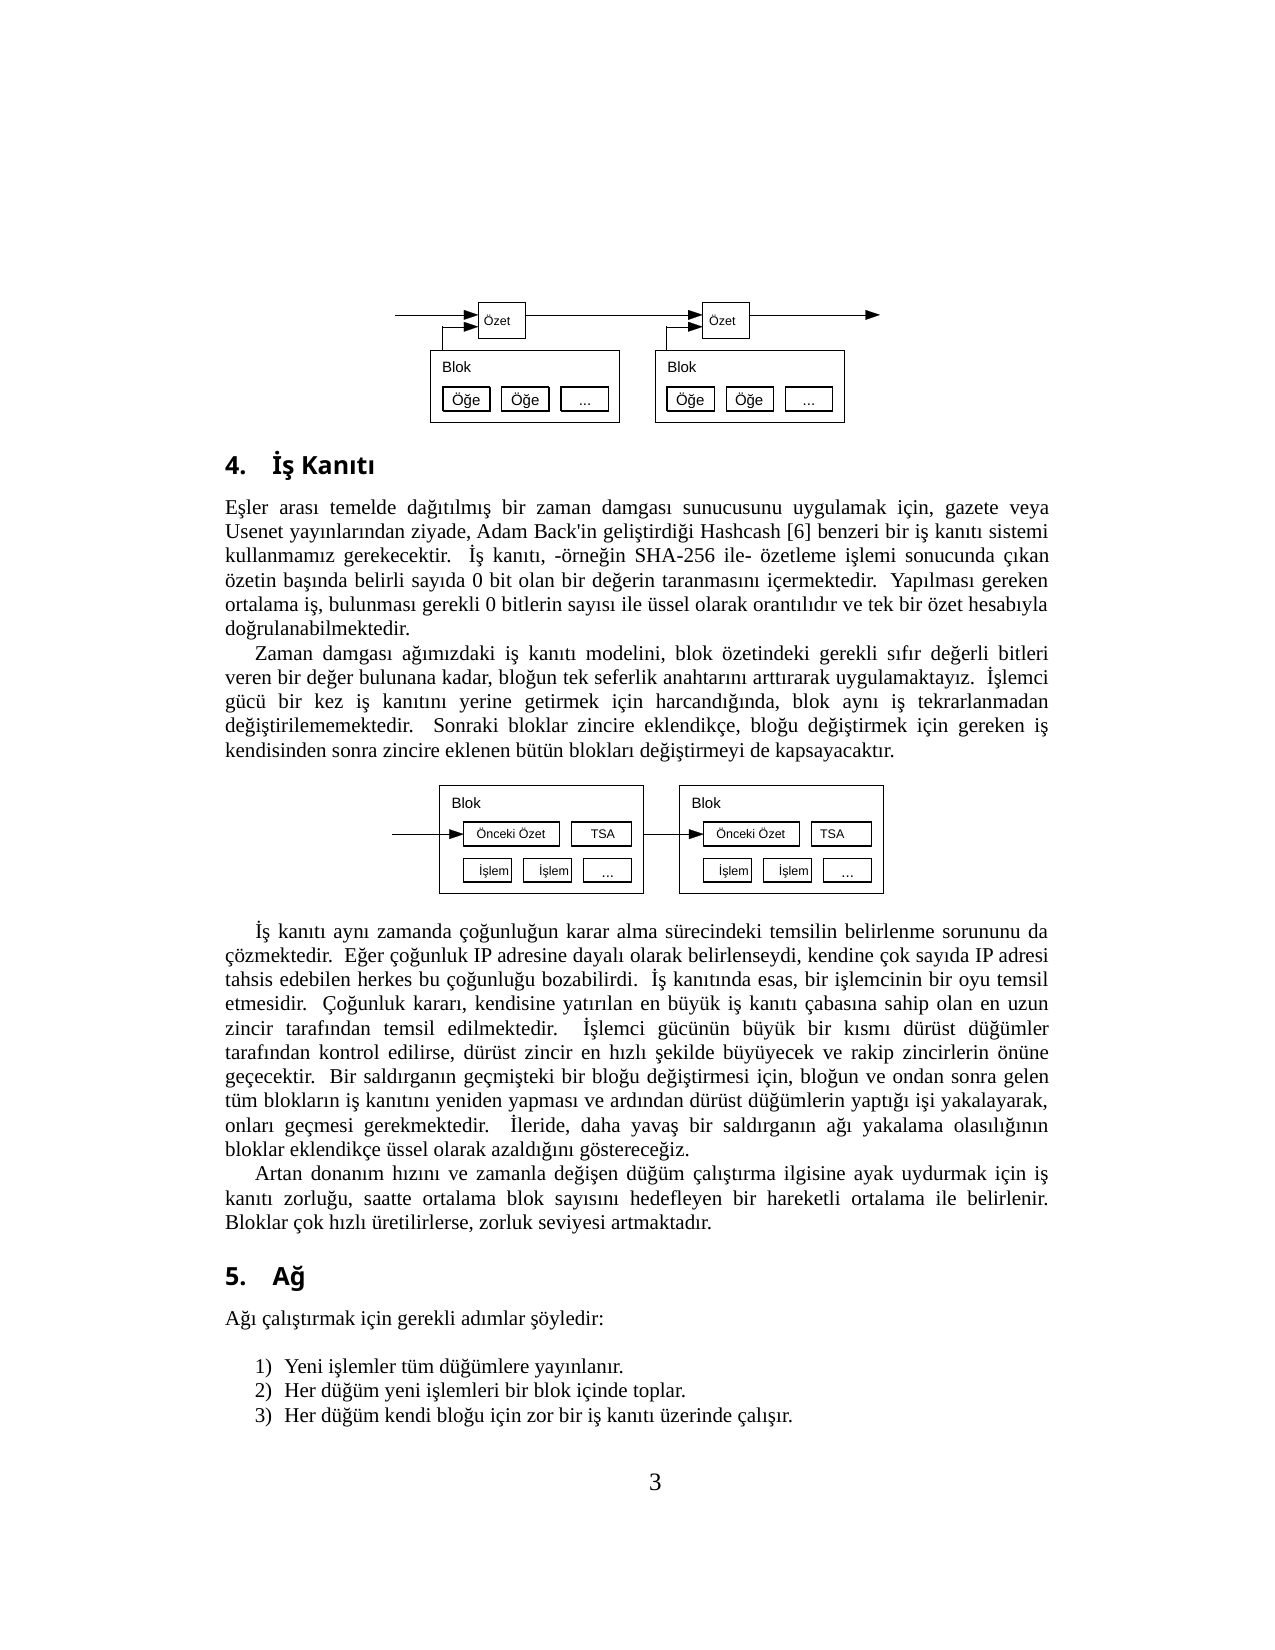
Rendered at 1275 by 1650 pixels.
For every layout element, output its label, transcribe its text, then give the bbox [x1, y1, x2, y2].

list Her düğüm kendi bloğu için zor bir iş kanıtı üzerinde çalışır. [254, 1402, 1050, 1427]
list Yeni işlemler tüm düğümlere yayınlanır. [254, 1354, 1050, 1378]
text İş kanıtı aynı zamanda çoğunluğun karar alma sürecindeki temsilin belirlenme sorununu da çözmektedir. Eğer çoğunluk IP adresine dayalı olarak belirlenseydi, kendine çok sayıda IP adresi tahsis edebilen herkes bu çoğunluğu bozabilirdi. İş kanıtında esas, bir işlemcinin bir oyu temsil etmesidir. Çoğunluk kararı, kendisine yatırılan en büyük iş kanıtı çabasına sahip olan en uzun zincir tarafından temsil edilmektedir. İşlemci gücünün büyük bir kısmı dürüst düğümler tarafından kontrol edilirse, dürüst zincir en hızlı şekilde büyüyecek ve rakip zincirlerin önüne geçecektir. Bir saldırganın geçmişteki bir bloğu değiştirmesi için, bloğun ve ondan sonra gelen tüm blokların iş kanıtını yeniden yapması ve ardından dürüst düğümlerin yaptığı işi yakalayarak, onları geçmesi gerekmektedir. İleride, daha yavaş bir saldırganın ağı yakalama olasılığının bloklar eklendikçe üssel olarak azaldığını göstereceğiz. [225, 918, 1050, 1161]
text Artan donanım hızını ve zamanla değişen düğüm çalıştırma ilgisine ayak uydurmak için iş kanıtı zorluğu, saatte ortalama blok sayısını hedefleyen bir hareketli ortalama ile belirlenir. Bloklar çok hızlı üretilirlerse, zorluk seviyesi artmaktadır. [225, 1161, 1050, 1234]
subtitle 5. Ağ [225, 1259, 1050, 1293]
text Zaman damgası ağımızdaki iş kanıtı modelini, blok özetindeki gerekli sıfır değerli bitleri veren bir değer bulunana kadar, bloğun tek seferlik anahtarını arttırarak uygulamaktayız. İşlemci gücü bir kez iş kanıtını yerine getirmek için harcandığında, blok aynı iş tekrarlanmadan değiştirilememektedir. Sonraki bloklar zincire eklendikçe, bloğu değiştirmek için gereken iş kendisinden sonra zincire eklenen bütün blokları değiştirmeyi de kapsayacaktır. [225, 640, 1050, 762]
text Ağı çalıştırmak için gerekli adımlar şöyledir: [225, 1305, 1050, 1330]
subtitle 4. İş Kanıtı [225, 448, 1050, 482]
text Eşler arası temelde dağıtılmış bir zaman damgası sunucusunu uygulamak için, gazete veya Usenet yayınlarından ziyade, Adam Back'in geliştirdiği Hashcash [6] benzeri bir iş kanıtı sistemi kullanmamız gerekecektir. İş kanıtı, -örneğin SHA-256 ile- özetleme işlemi sonucunda çıkan özetin başında belirli sayıda 0 bit olan bir değerin taranmasını içermektedir. Yapılması gereken ortalama iş, bulunması gerekli 0 bitlerin sayısı ile üssel olarak orantılıdır ve tek bir özet hesabıyla doğrulanabilmektedir. [225, 494, 1050, 640]
list Her düğüm yeni işlemleri bir blok içinde toplar. [254, 1378, 1050, 1402]
